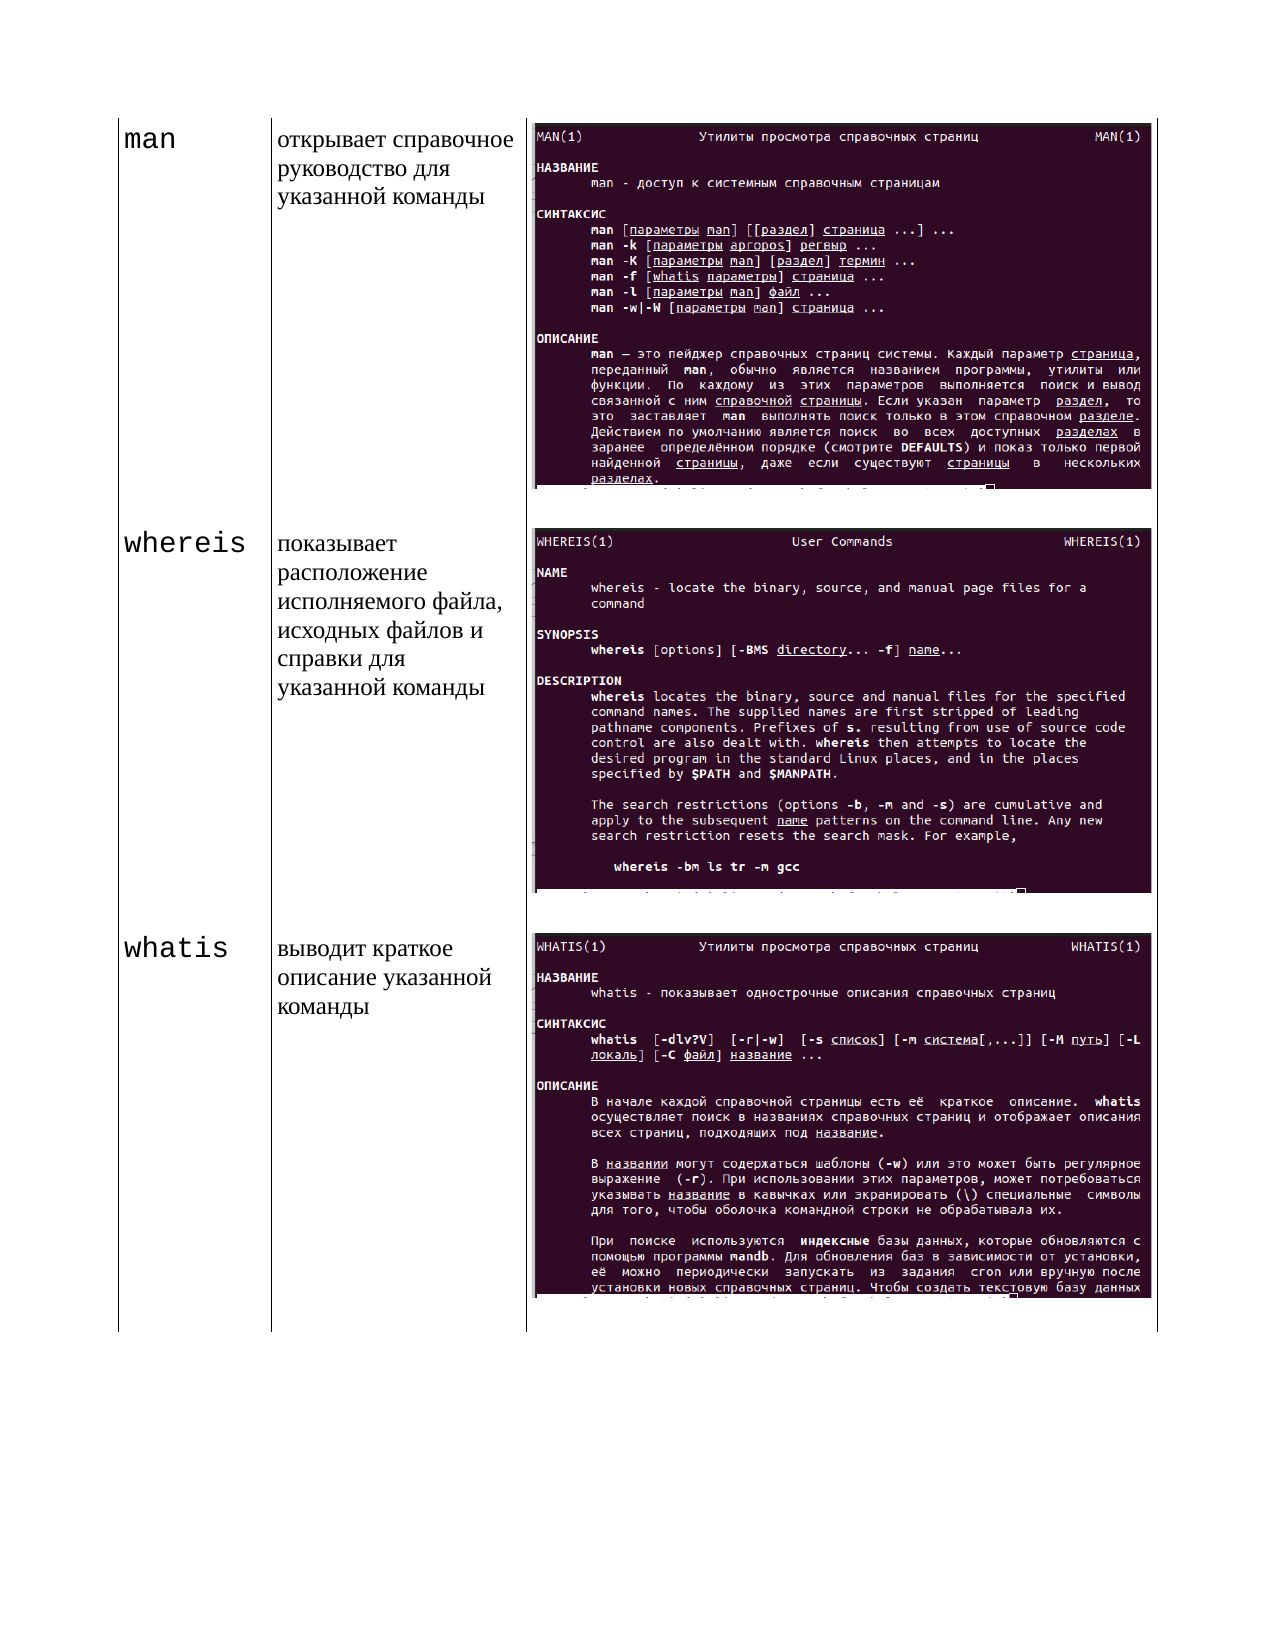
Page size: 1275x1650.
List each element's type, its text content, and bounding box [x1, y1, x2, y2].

table_cell [527, 523, 1157, 927]
table_cell man [119, 118, 271, 523]
table_cell выводит краткое описание указанной команды [272, 928, 526, 1332]
picture [531, 528, 1152, 893]
table_cell показывает расположение исполняемого файла, исходных файлов и справки для указанной команды [272, 523, 526, 927]
picture [531, 933, 1152, 1298]
table_cell [527, 928, 1157, 1332]
table_cell whereis [119, 523, 271, 927]
picture [531, 123, 1152, 489]
table_cell [527, 118, 1157, 523]
table_cell whatis [119, 928, 271, 1332]
table_cell открывает справочное руководство для указанной команды [272, 118, 526, 523]
